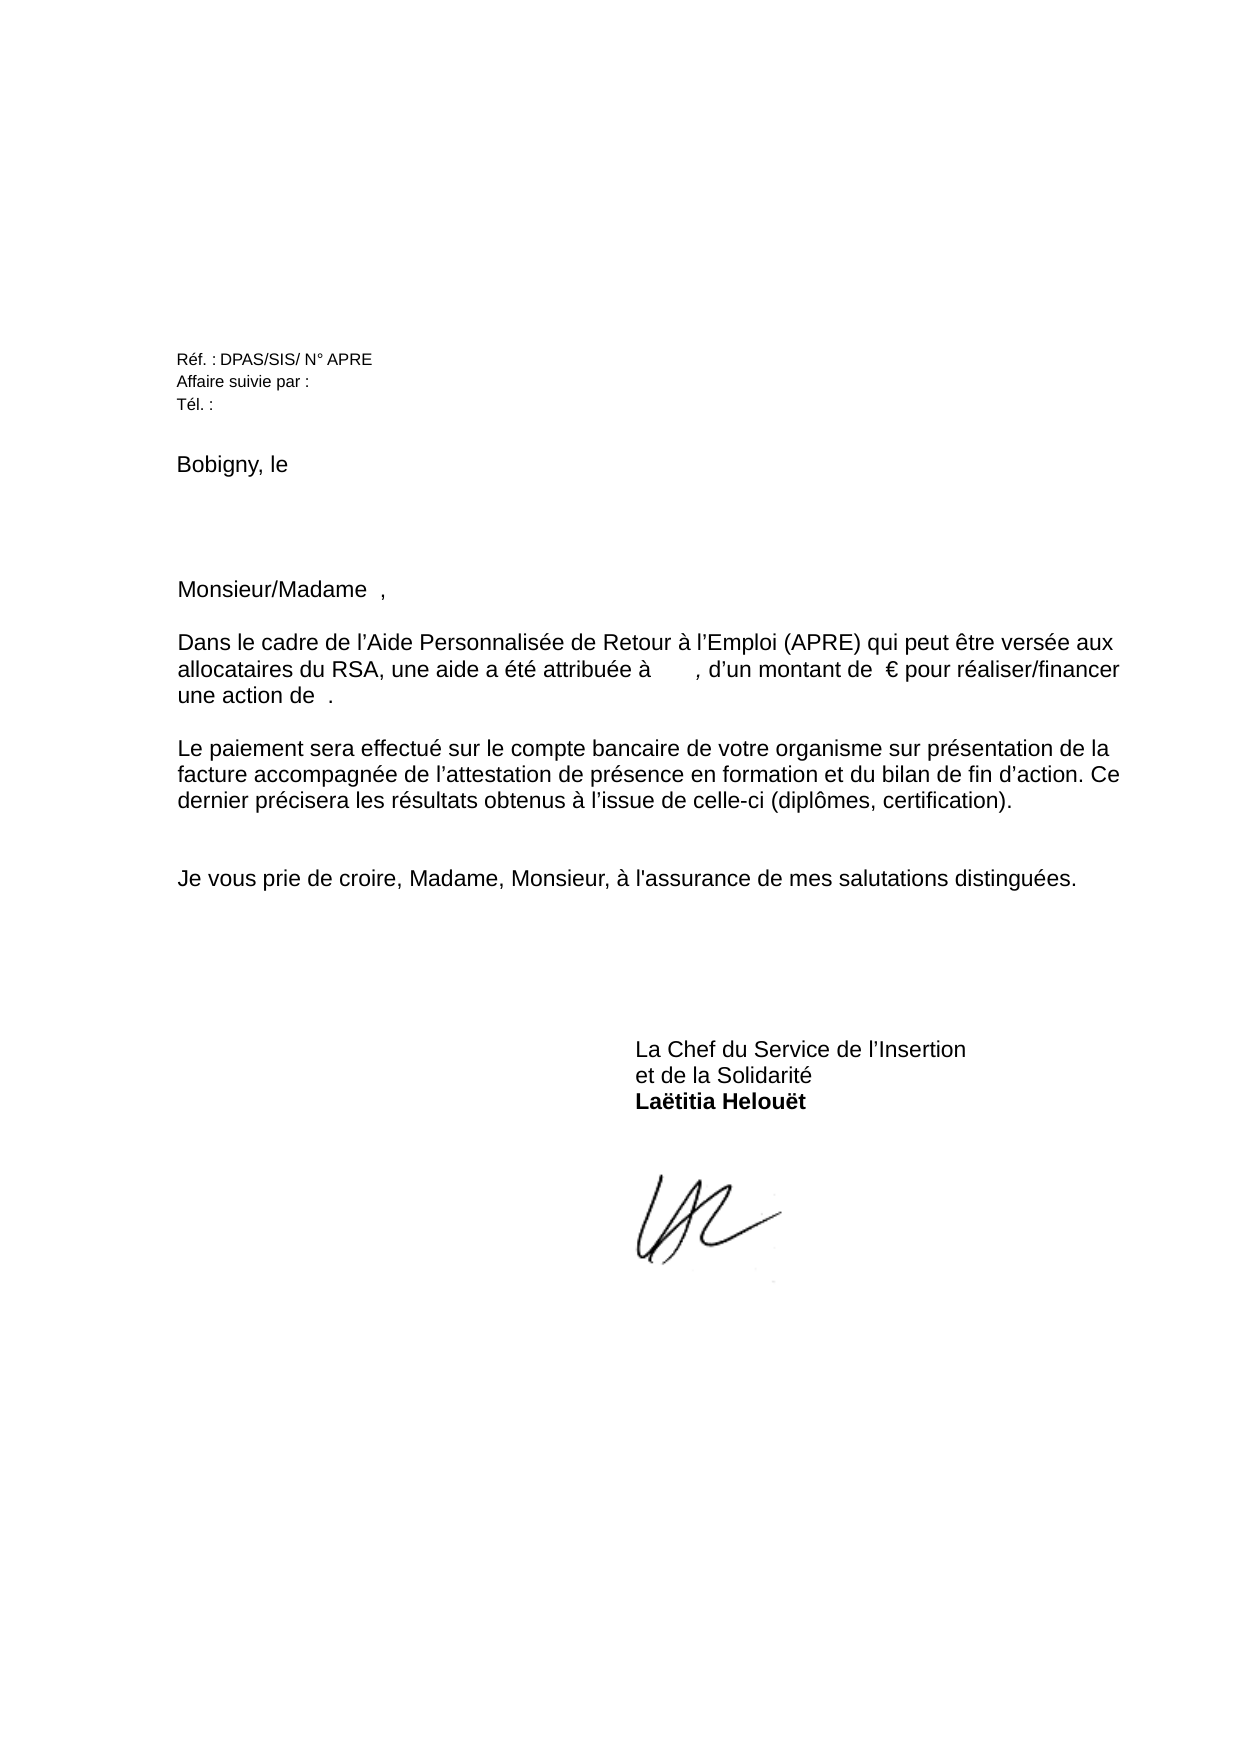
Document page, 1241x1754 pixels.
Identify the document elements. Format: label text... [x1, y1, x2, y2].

text et de la Solidarité [546, 1062, 1122, 1088]
table_cell [176, 330, 620, 347]
table_cell [176, 415, 620, 438]
table_header [620, 229, 1123, 312]
text Laëtitia Helouët [546, 1088, 1122, 1115]
table_cell [650, 330, 1123, 438]
table_header [176, 229, 620, 312]
text Je vous prie de croire, Madame, Monsieur, à l'assurance de mes salutations distinguées. [177, 865, 1122, 891]
text Monsieur/Madame , [177, 576, 1122, 603]
table_cell Affaire suivie par : [176, 370, 316, 392]
table_cell [176, 438, 1123, 451]
table_cell [316, 370, 620, 392]
table_cell DPAS/SIS/ N° APRE [220, 347, 620, 369]
table_cell Tél. : [176, 393, 220, 415]
table_cell [176, 478, 1123, 524]
text Dans le cadre de l’Aide Personnalisée de Retour à l’Emploi (APRE) qui peut être versée aux allocataires du RSA, une aide a été attribuée à , d’un montant de € pour réaliser/financer une action de . [177, 629, 1122, 708]
text La Chef du Service de l’Insertion [546, 1036, 1122, 1062]
table_cell Réf. : [176, 347, 220, 369]
table_cell [176, 312, 1123, 330]
text Le paiement sera effectué sur le compte bancaire de votre organisme sur présentation de la facture accompagnée de l’attestation de présence en formation et du bilan de fin d’action. Ce dernier précisera les résultats obtenus à l’issue de celle-ci (diplômes, certification). [177, 734, 1122, 814]
table_cell [220, 393, 620, 415]
table_cell [620, 330, 650, 438]
table_cell Bobigny, le [176, 451, 1123, 478]
